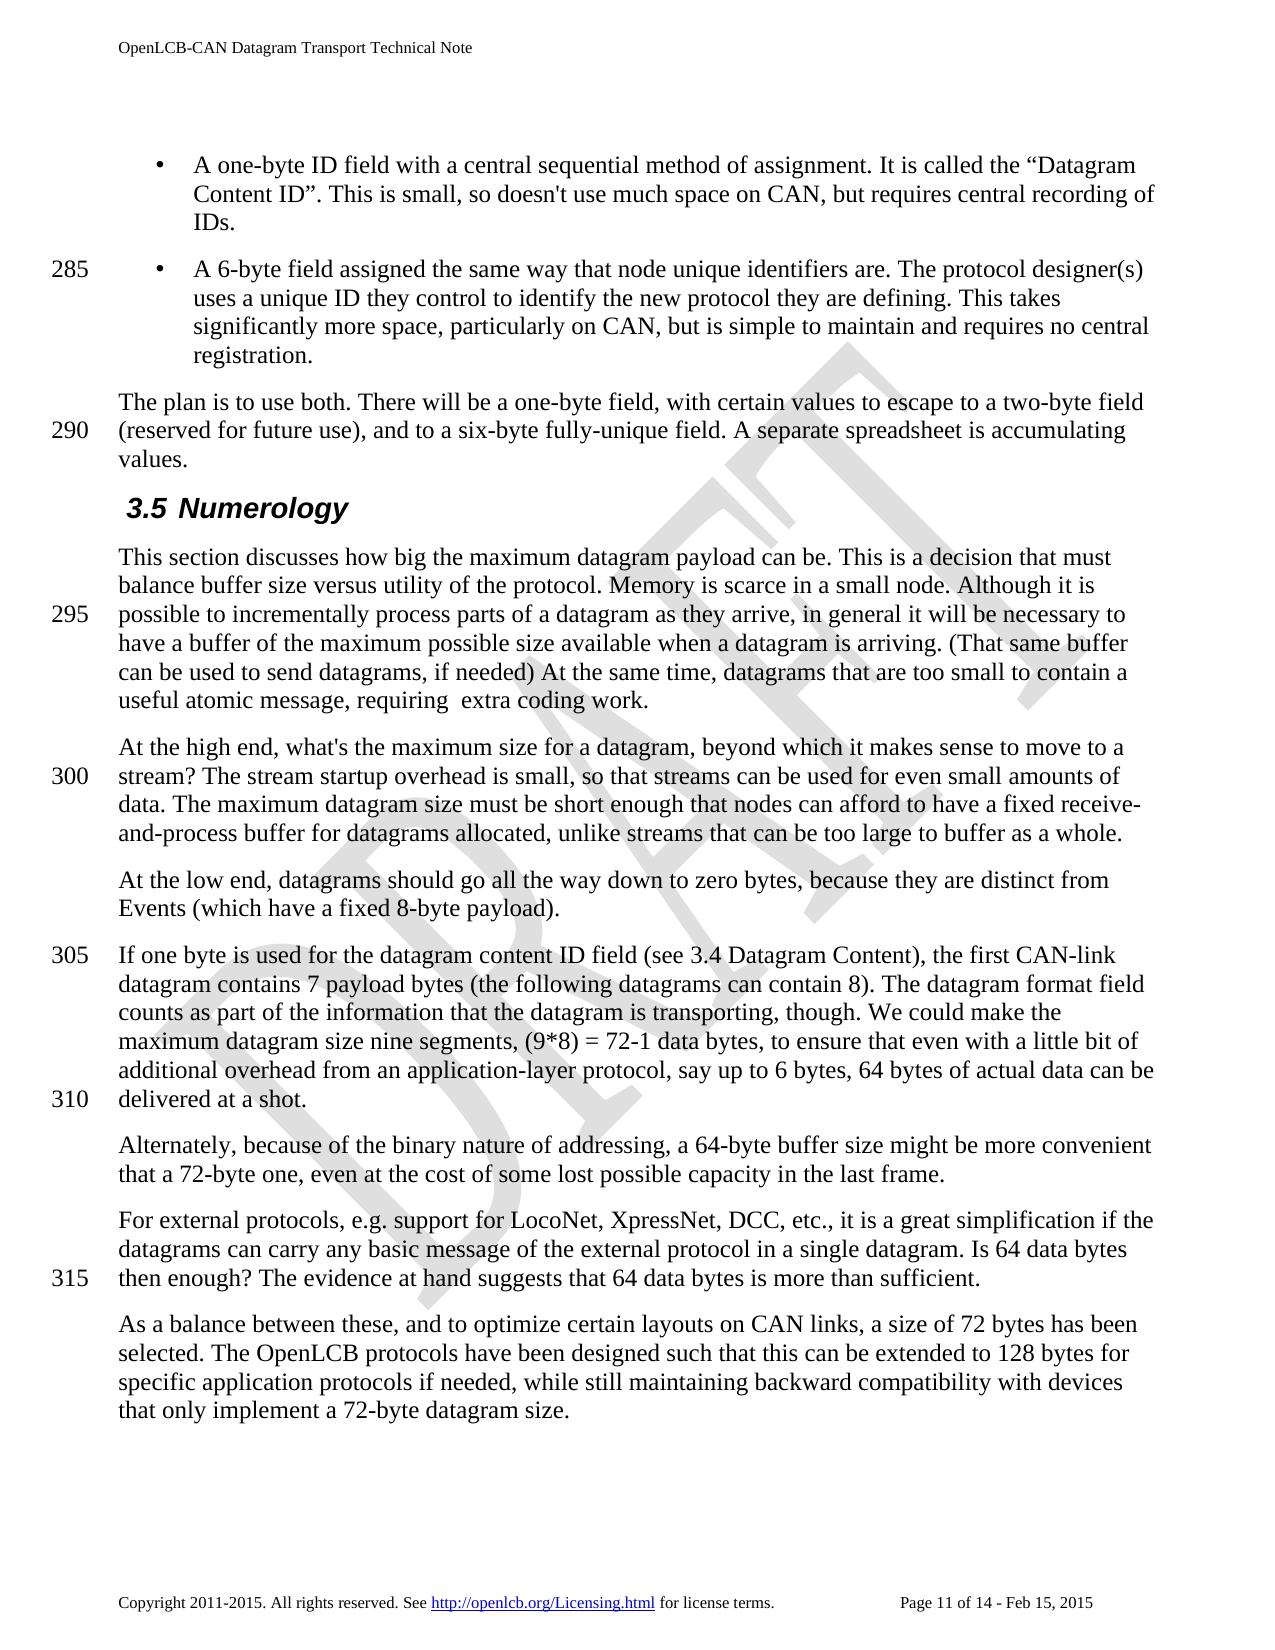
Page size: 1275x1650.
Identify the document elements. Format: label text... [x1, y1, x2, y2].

text If one byte is used for the datagram content ID field (see 3.4 Datagram Content), the first CAN-link datagram contains 7 payload bytes (the following datagrams can contain 8). The datagram format field counts as part of the information that the datagram is transporting, though. We could make the maximum datagram size nine segments, (9*8) = 72-1 data bytes, to ensure that even with a little bit of additional overhead from an application-layer protocol, say up to 6 bytes, 64 bytes of actual data can be delivered at a shot. [541, 940, 718, 1016]
text For external protocols, e.g. support for LocoNet, XpressNet, DCC, etc., it is a great simplification if the datagrams can carry any basic message of the external protocol in a single datagram. Is 64 data bytes then enough? The evidence at hand suggests that 64 data bytes is more than sufficient. [118, 1205, 424, 1292]
text If one byte is used for the datagram content ID field (see 3.4 Datagram Content), the first CAN-link datagram contains 7 payload bytes (the following datagrams can contain 8). The datagram format field counts as part of the information that the datagram is transporting, though. We could make the maximum datagram size nine segments, (9*8) = 72-1 data bytes, to ensure that even with a little bit of additional overhead from an application-layer protocol, say up to 6 bytes, 64 bytes of actual data can be delivered at a shot. [118, 940, 575, 1112]
text If one byte is used for the datagram content ID field (see 3.4 Datagram Content), the first CAN-link datagram contains 7 payload bytes (the following datagrams can contain 8). The datagram format field counts as part of the information that the datagram is transporting, though. We could make the maximum datagram size nine segments, (9*8) = 72-1 data bytes, to ensure that even with a little bit of additional overhead from an application-layer protocol, say up to 6 bytes, 64 bytes of actual data can be delivered at a shot. [502, 940, 1157, 1112]
subtitle [895, 491, 1157, 524]
subtitle Numerology [118, 491, 697, 524]
text At the high end, what's the maximum size for a datagram, beyond which it makes sense to move to a stream? The stream startup overhead is small, so that streams can be used for even small amounts of data. The maximum datagram size must be short enough that nodes can afford to have a fixed receive-and-process buffer for datagrams allocated, unlike streams that can be too large to buffer as a whole. [835, 732, 1157, 847]
text This section discusses how big the maximum datagram payload can be. This is a decision that must balance buffer size versus utility of the protocol. Memory is scarce in a small node. Although it is possible to incrementally process parts of a datagram as they arrive, in general it will be necessary to have a buffer of the maximum possible size available when a datagram is arriving. (That same buffer can be used to send datagrams, if needed) At the same time, datagrams that are too small to contain a useful atomic message, requiring extra coding work. [668, 542, 1157, 714]
text Alternately, because of the binary nature of addressing, a 64-byte buffer size might be more convenient that a 72-byte one, even at the cost of some lost possible capacity in the last frame. [118, 1130, 341, 1188]
text The plan is to use both. There will be a one-byte field, with certain values to escape to a two-byte field (reserved for future use), and to a six-byte fully-unique field. A separate spreadsheet is accumulating values. [118, 387, 801, 473]
text Alternately, because of the binary nature of addressing, a 64-byte buffer size might be more convenient that a 72-byte one, even at the cost of some lost possible capacity in the last frame. [326, 1130, 494, 1188]
text At the low end, datagrams should go all the way down to zero bytes, because they are distinct from Events (which have a fixed 8-byte payload). [818, 865, 1157, 922]
text The plan is to use both. There will be a one-byte field, with certain values to escape to a two-byte field (reserved for future use), and to a six-byte fully-unique field. A separate spreadsheet is accumulating values. [815, 387, 1157, 473]
subtitle [729, 491, 782, 524]
text If one byte is used for the datagram content ID field (see 3.4 Datagram Content), the first CAN-link datagram contains 7 payload bytes (the following datagrams can contain 8). The datagram format field counts as part of the information that the datagram is transporting, though. We could make the maximum datagram size nine segments, (9*8) = 72-1 data bytes, to ensure that even with a little bit of additional overhead from an application-layer protocol, say up to 6 bytes, 64 bytes of actual data can be delivered at a shot. [218, 977, 459, 1112]
text As a balance between these, and to optimize certain layouts on CAN links, a size of 72 bytes has been selected. The OpenLCB protocols have been designed such that this can be extended to 128 bytes for specific application protocols if needed, while still maintaining backward compatibility with devices that only implement a 72-byte datagram size. [118, 1309, 1157, 1424]
text At the high end, what's the maximum size for a datagram, beyond which it makes sense to move to a stream? The stream startup overhead is small, so that streams can be used for even small amounts of data. The maximum datagram size must be short enough that nodes can afford to have a fixed receive-and-process buffer for datagrams allocated, unlike streams that can be too large to buffer as a whole. [567, 732, 697, 847]
text Alternately, because of the binary nature of addressing, a 64-byte buffer size might be more convenient that a 72-byte one, even at the cost of some lost possible capacity in the last frame. [507, 1130, 1157, 1188]
list A 6-byte field assigned the same way that node unique identifiers are. The protocol designer(s) uses a unique ID they control to identify the new protocol they are defining. This takes significantly more space, particularly on CAN, but is simple to maintain and requires no central registration. [156, 254, 1157, 369]
text At the low end, datagrams should go all the way down to zero bytes, because they are distinct from Events (which have a fixed 8-byte payload). [371, 865, 514, 922]
text For external protocols, e.g. support for LocoNet, XpressNet, DCC, etc., it is a great simplification if the datagrams can carry any basic message of the external protocol in a single datagram. Is 64 data bytes then enough? The evidence at hand suggests that 64 data bytes is more than sufficient. [448, 1205, 1157, 1292]
text At the high end, what's the maximum size for a datagram, beyond which it makes sense to move to a stream? The stream startup overhead is small, so that streams can be used for even small amounts of data. The maximum datagram size must be short enough that nodes can afford to have a fixed receive-and-process buffer for datagrams allocated, unlike streams that can be too large to buffer as a whole. [644, 732, 882, 847]
subtitle [705, 509, 740, 524]
text This section discusses how big the maximum datagram payload can be. This is a decision that must balance buffer size versus utility of the protocol. Memory is scarce in a small node. Although it is possible to incrementally process parts of a datagram as they arrive, in general it will be necessary to have a buffer of the maximum possible size available when a datagram is arriving. (That same buffer can be used to send datagrams, if needed) At the same time, datagrams that are too small to contain a useful atomic message, requiring extra coding work. [118, 542, 774, 714]
list A one-byte ID field with a central sequential method of assignment. It is called the “Datagram Content ID”. This is small, so doesn't use much space on CAN, but requires central recording of IDs. [156, 150, 1157, 236]
text At the high end, what's the maximum size for a datagram, beyond which it makes sense to move to a stream? The stream startup overhead is small, so that streams can be used for even small amounts of data. The maximum datagram size must be short enough that nodes can afford to have a fixed receive-and-process buffer for datagrams allocated, unlike streams that can be too large to buffer as a whole. [118, 732, 627, 847]
text At the low end, datagrams should go all the way down to zero bytes, because they are distinct from Events (which have a fixed 8-byte payload). [516, 865, 678, 922]
text At the low end, datagrams should go all the way down to zero bytes, because they are distinct from Events (which have a fixed 8-byte payload). [118, 865, 385, 922]
text At the low end, datagrams should go all the way down to zero bytes, because they are distinct from Events (which have a fixed 8-byte payload). [673, 865, 816, 922]
subtitle [770, 491, 885, 524]
